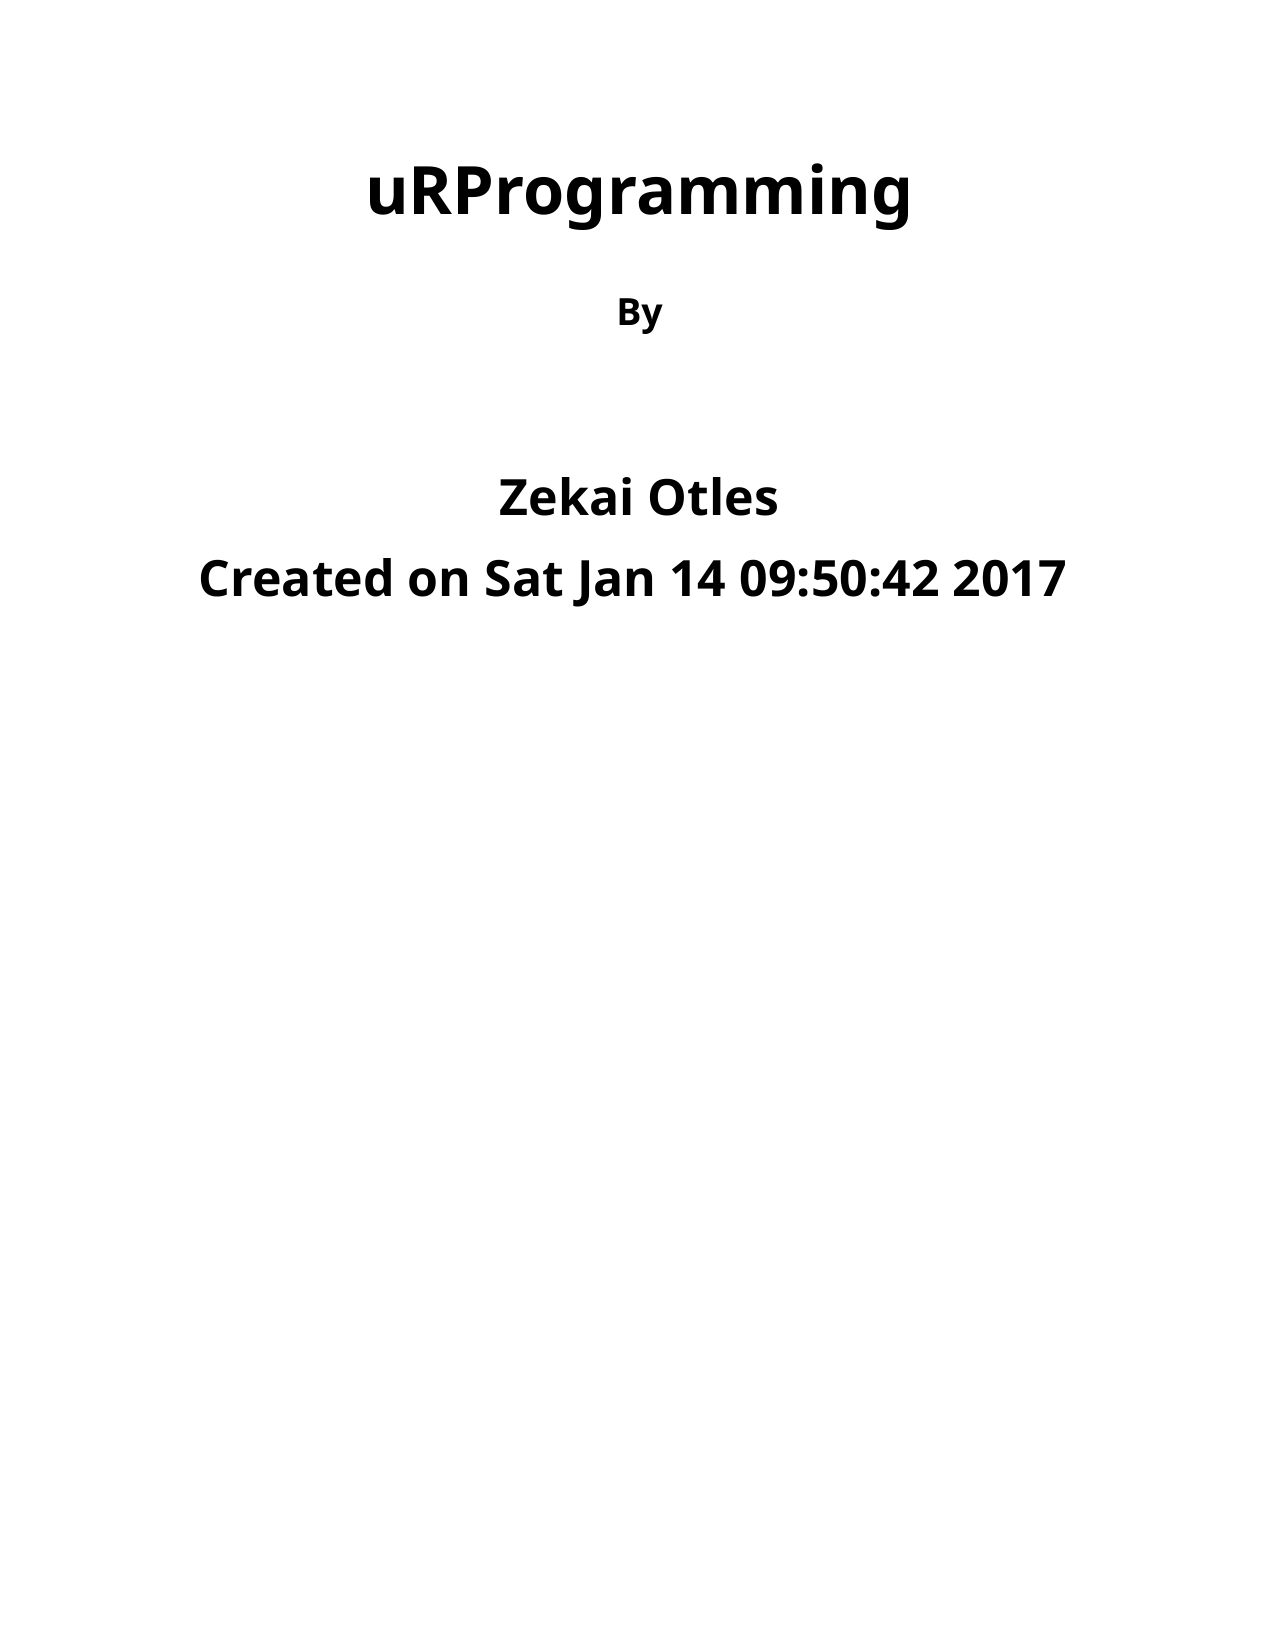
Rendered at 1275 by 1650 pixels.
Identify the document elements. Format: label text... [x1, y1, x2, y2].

title Zekai Otles [196, 462, 1083, 530]
title uRProgramming By [196, 143, 1083, 336]
text Created on Sat Jan 14 09:50:42 2017 [121, 543, 1158, 611]
